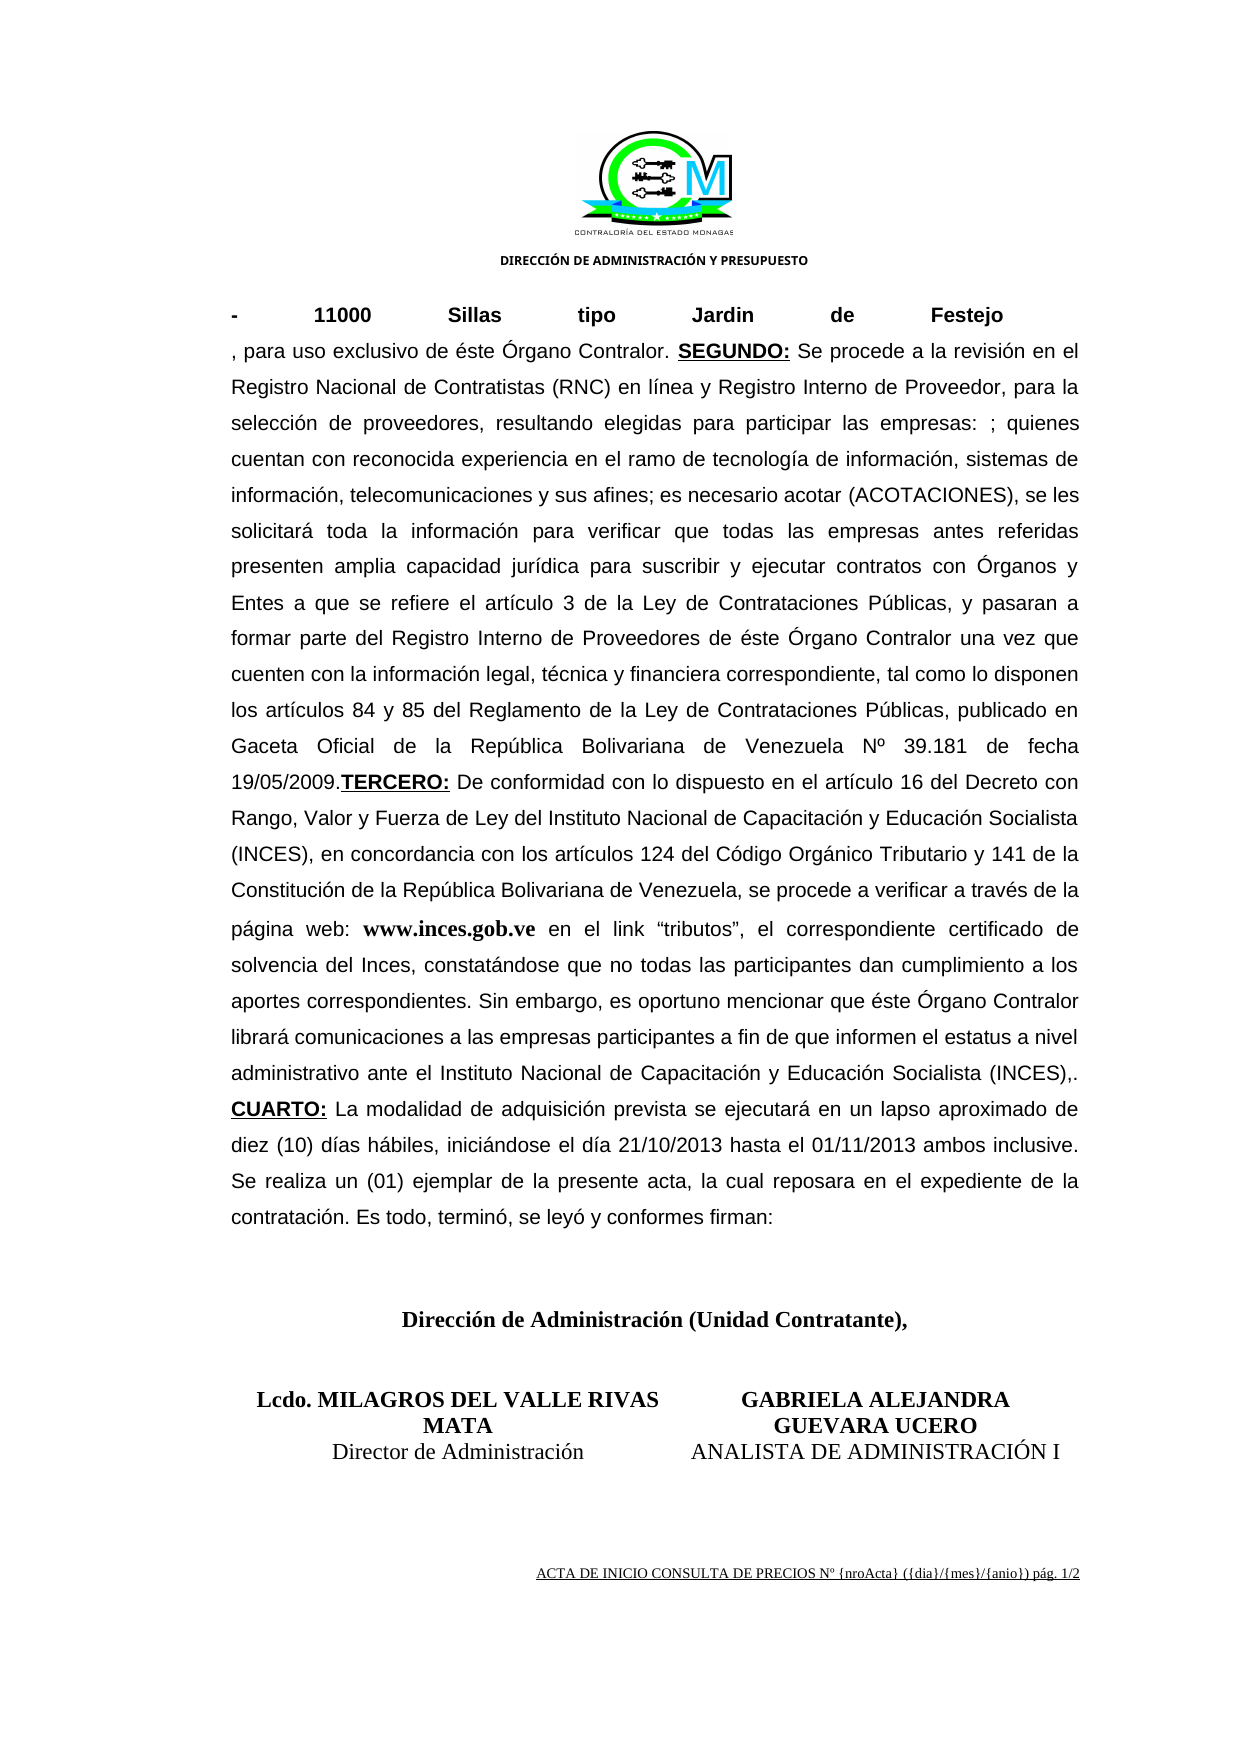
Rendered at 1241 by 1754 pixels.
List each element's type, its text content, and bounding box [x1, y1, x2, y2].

table_cell GABRIELA ALEJANDRA GUEVARA UCERO ANALISTA DE ADMINISTRACIÓN I [679, 1333, 1072, 1465]
text - 11000 Sillas tipo Jardin de Festejo , para uso exclusivo de éste Órgano Contralor. SEGUNDO: Se procede a la revisión en el Registro Nacional de Contratistas (RNC) en línea y Registro Interno de Proveedor, para la selección de proveedores, resultando elegidas para participar las empresas: ; quienes cuentan con reconocida experiencia en el ramo de tecnología de información, sistemas de información, telecomunicaciones y sus afines; es necesario acotar (ACOTACIONES), se les solicitará toda la información para verificar que todas las empresas antes referidas presenten amplia capacidad jurídica para suscribir y ejecutar contratos con Órganos y Entes a que se refiere el artículo 3 de la Ley de Contrataciones Públicas, y pasaran a formar parte del Registro Interno de Proveedores de éste Órgano Contralor una vez que cuenten con la información legal, técnica y financiera correspondiente, tal como lo disponen los artículos 84 y 85 del Reglamento de la Ley de Contrataciones Públicas, publicado en Gaceta Oficial de la República Bolivariana de Venezuela Nº 39.181 de fecha 19/05/2009.TERCERO: De conformidad con lo dispuesto en el artículo 16 del Decreto con Rango, Valor y Fuerza de Ley del Instituto Nacional de Capacitación y Educación Socialista (INCES), en concordancia con los artículos 124 del Código Orgánico Tributario y 141 de la Constitución de la República Bolivariana de Venezuela, se procede a verificar a través de la página web: www.inces.gob.ve en el link “tributos”, el correspondiente certificado de solvencia del Inces, constatándose que no todas las participantes dan cumplimiento a los aportes correspondientes. Sin embargo, es oportuno mencionar que éste Órgano Contralor librará comunicaciones a las empresas participantes a fin de que informen el estatus a nivel administrativo ante el Instituto Nacional de Capacitación y Educación Socialista (INCES),. CUARTO: La modalidad de adquisición prevista se ejecutará en un lapso aproximado de diez (10) días hábiles, iniciándose el día 21/10/2013 hasta el 01/11/2013 ambos inclusive. Se realiza un (01) ejemplar de la presente acta, la cual reposara en el expediente de la contratación. Es todo, terminó, se leyó y conformes firman: [231, 303, 1080, 1229]
table_cell Lcdo. MILAGROS DEL VALLE RIVAS MATA Director de Administración [237, 1333, 679, 1465]
picture [574, 131, 733, 235]
table_header Dirección de Administración (Unidad Contratante), [237, 1307, 1072, 1333]
